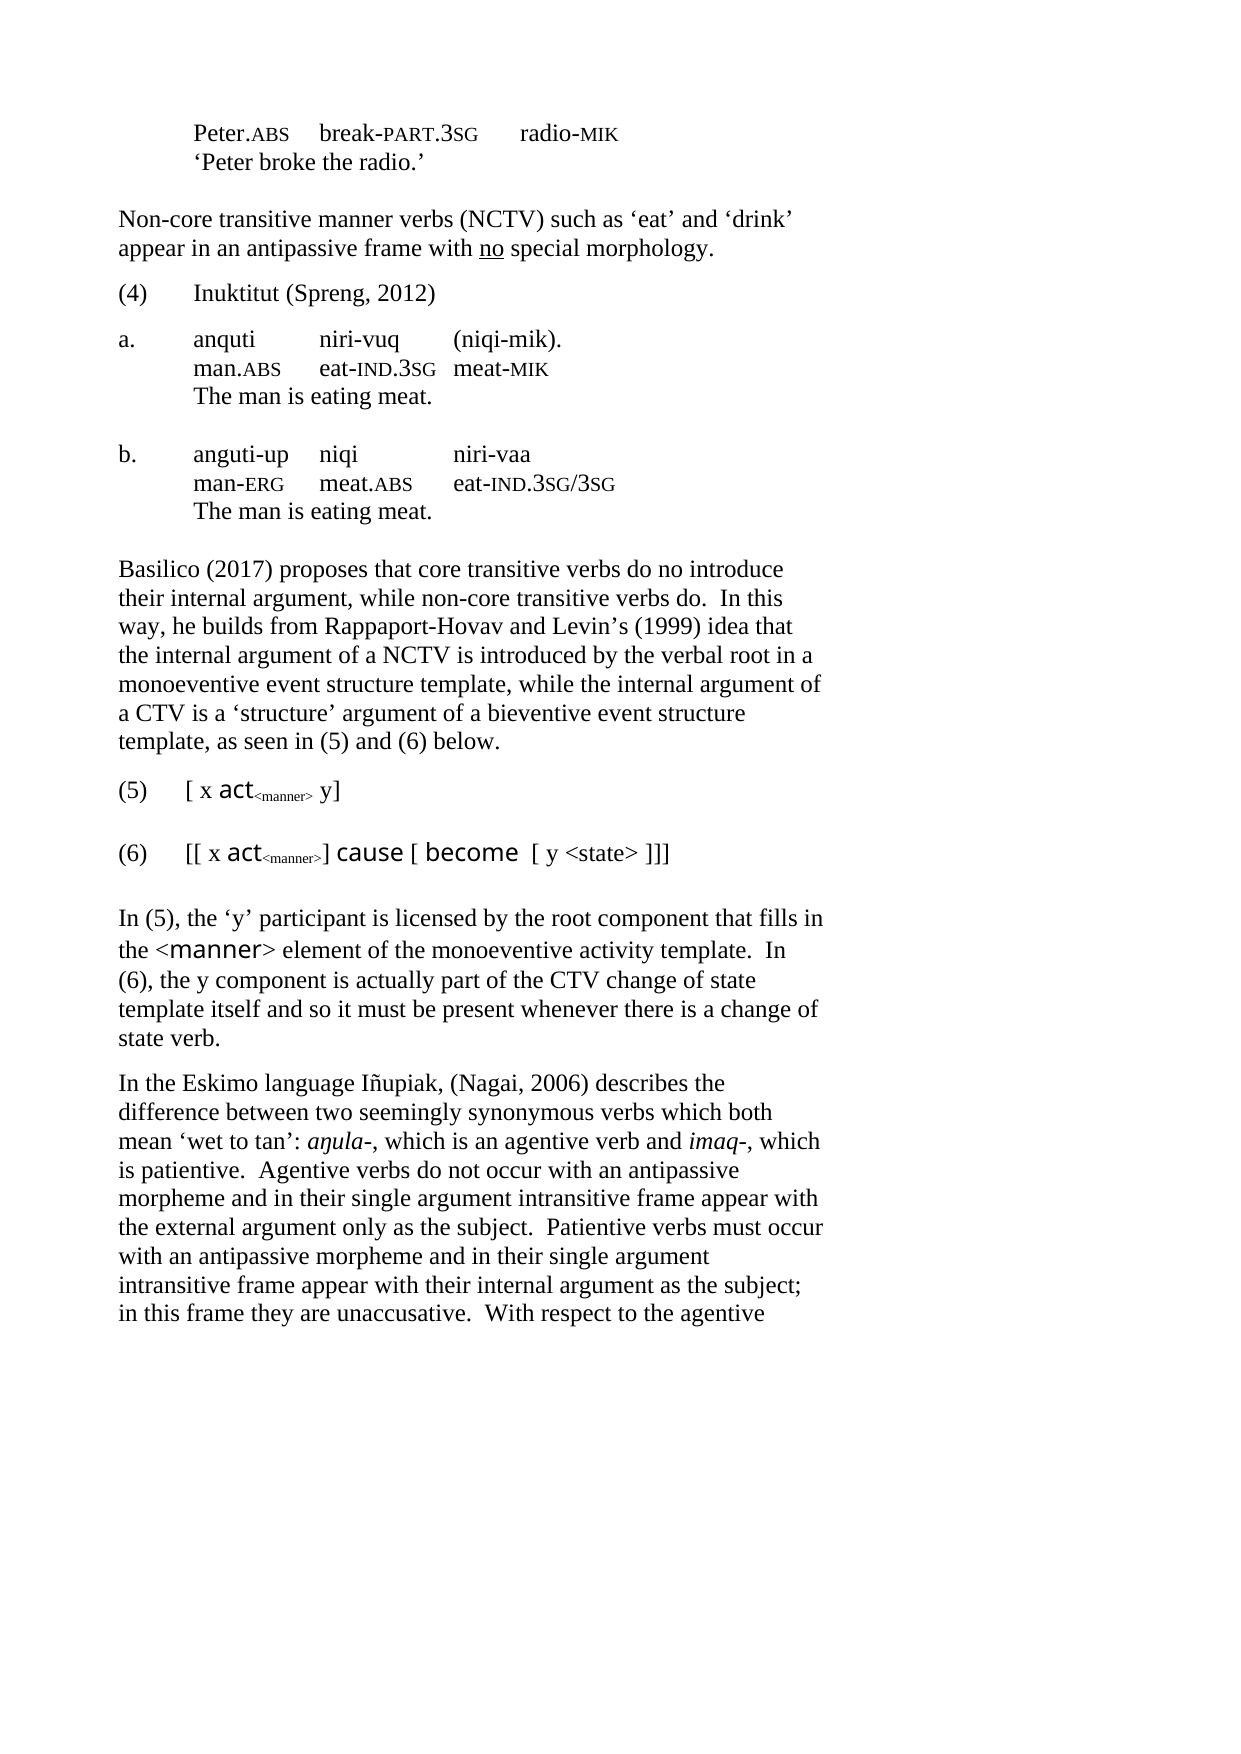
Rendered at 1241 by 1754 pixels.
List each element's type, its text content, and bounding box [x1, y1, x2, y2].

text b. anguti-up niqi niri-vaa [118, 439, 827, 468]
text The man is eating meat. [118, 496, 827, 525]
text (4) Inuktitut (Spreng, 2012) [118, 278, 827, 307]
text (6) [[ x act<manner>] cause [ become [ y <state> ]]] [118, 835, 827, 869]
text (5) [ x act<manner> y] [118, 772, 827, 806]
text man.abs eat-ind.3sg meat-mik [118, 353, 827, 381]
text Non-core transitive manner verbs (NCTV) such as ‘eat’ and ‘drink’ appear in an antipassive frame with no special morphology. [118, 204, 827, 262]
text a. anquti niri-vuq (niqi-mik). [118, 324, 827, 353]
text man-erg meat.abs eat-ind.3sg/3sg [118, 468, 827, 496]
text Basilico (2017) proposes that core transitive verbs do no introduce their internal argument, while non-core transitive verbs do. In this way, he builds from Rappaport-Hovav and Levin’s (1999) idea that the internal argument of a NCTV is introduced by the verbal root in a monoeventive event structure template, while the internal argument of a CTV is a ‘structure’ argument of a bieventive event structure template, as seen in (5) and (6) below. [118, 554, 827, 755]
text In (5), the ‘y’ participant is licensed by the root component that fills in the <manner> element of the monoeventive activity template. In (6), the y component is actually part of the CTV change of state template itself and so it must be present whenever there is a change of state verb. [118, 903, 827, 1052]
text Peter.abs break-part.3sg radio-mik [118, 118, 827, 147]
text In the Eskimo language Iñupiak, (Nagai, 2006) describes the difference between two seemingly synonymous verbs which both mean ‘wet to tan’: aŋula-, which is an agentive verb and imaq-, which is patientive. Agentive verbs do not occur with an antipassive morpheme and in their single argument intransitive frame appear with the external argument only as the subject. Patientive verbs must occur with an antipassive morpheme and in their single argument intransitive frame appear with their internal argument as the subject; in this frame they are unaccusative. With respect to the agentive [118, 1068, 827, 1327]
text ‘Peter broke the radio.’ [118, 147, 827, 176]
text The man is eating meat. [118, 381, 827, 410]
